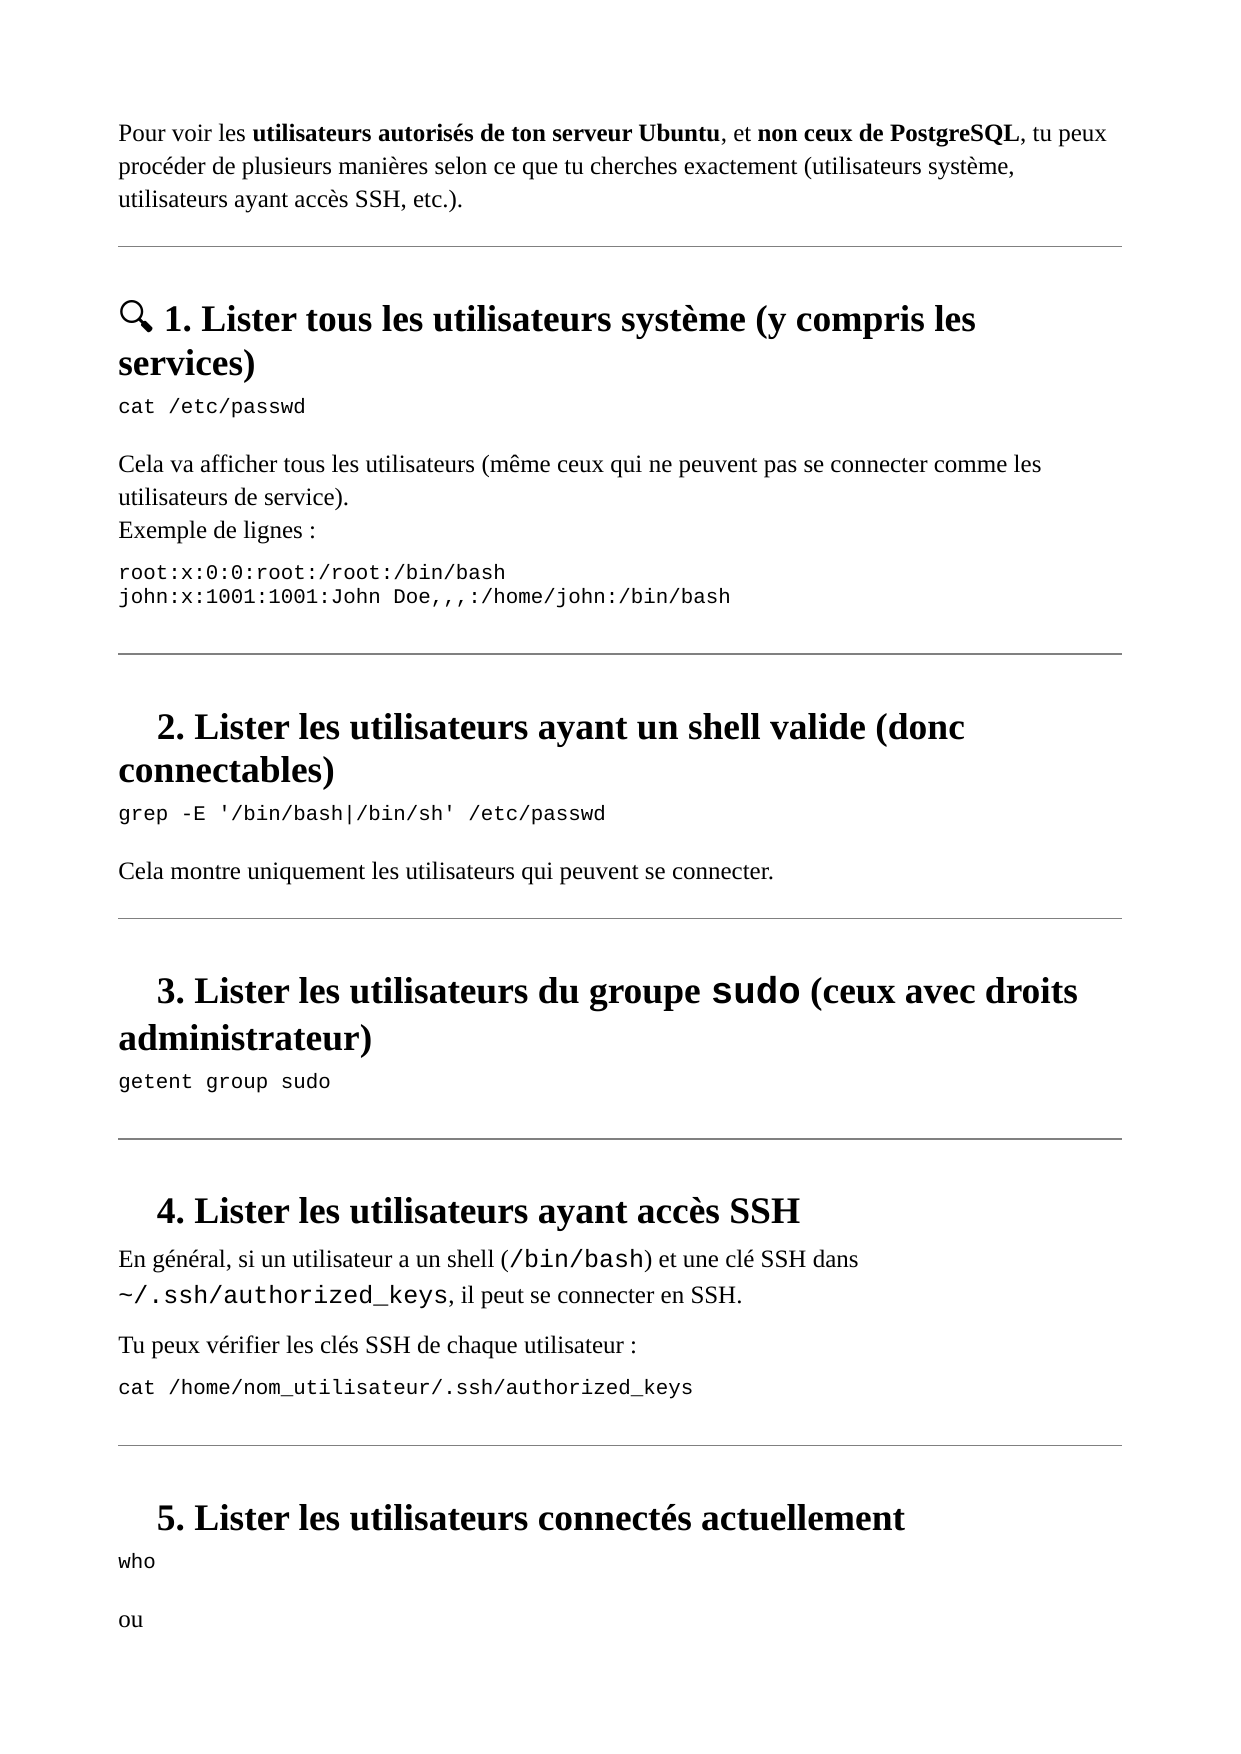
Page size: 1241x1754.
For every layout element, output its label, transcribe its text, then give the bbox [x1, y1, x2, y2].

text Pour voir les utilisateurs autorisés de ton serveur Ubuntu, et non ceux de PostgreSQL, tu peux procéder de plusieurs manières selon ce que tu cherches exactement (utilisateurs système, utilisateurs ayant accès SSH, etc.). [118, 118, 1122, 213]
subtitle 🔍 1. Lister tous les utilisateurs système (y compris les services) [118, 297, 1122, 383]
text grep -E '/bin/bash|/bin/sh' /etc/passwd [118, 803, 1122, 827]
text root:x:0:0:root:/root:/bin/bash [118, 562, 1122, 586]
subtitle ✅ 3. Lister les utilisateurs du groupe sudo (ceux avec droits administrateur) [118, 969, 1122, 1058]
text ou [118, 1604, 1122, 1633]
subtitle 🔐 2. Lister les utilisateurs ayant un shell valide (donc connectables) [118, 704, 1122, 791]
text Cela montre uniquement les utilisateurs qui peuvent se connecter. [118, 856, 1122, 885]
text Cela va afficher tous les utilisateurs (même ceux qui ne peuvent pas se connecter comme les utilisateurs de service). Exemple de lignes : [118, 449, 1122, 543]
text john:x:1001:1001:John Doe,,,:/home/john:/bin/bash [118, 586, 1122, 610]
text getent group sudo [118, 1071, 1122, 1094]
text Tu peux vérifier les clés SSH de chaque utilisateur : [118, 1330, 1122, 1358]
text cat /etc/passwd [118, 396, 1122, 419]
subtitle 🔐 4. Lister les utilisateurs ayant accès SSH [118, 1189, 1122, 1232]
subtitle 👤 5. Lister les utilisateurs connectés actuellement [118, 1496, 1122, 1539]
text cat /home/nom_utilisateur/.ssh/authorized_keys [118, 1377, 1122, 1401]
text En général, si un utilisateur a un shell (/bin/bash) et une clé SSH dans ~/.ssh/authorized_keys, il peut se connecter en SSH. [118, 1244, 1122, 1311]
text who [118, 1551, 1122, 1575]
